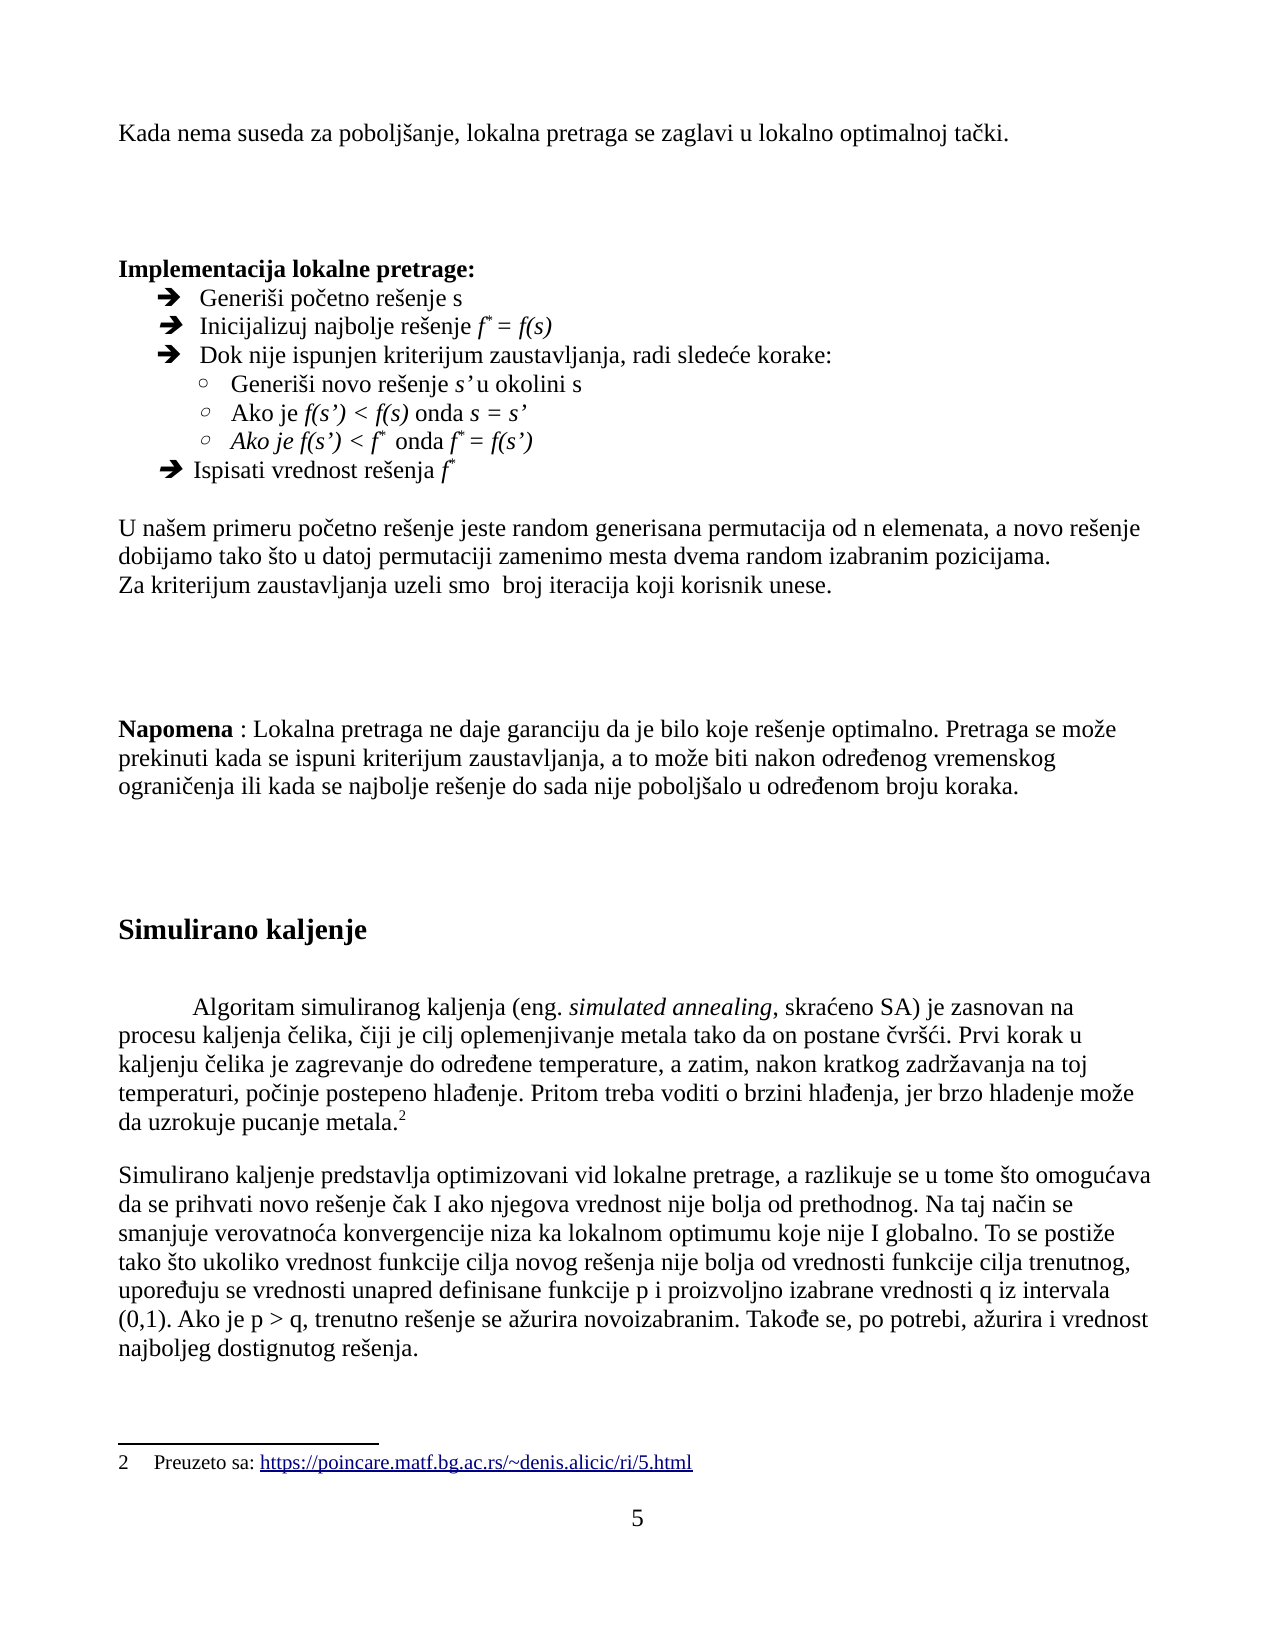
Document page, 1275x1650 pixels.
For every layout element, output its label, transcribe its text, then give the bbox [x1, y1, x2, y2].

text Implementacija lokalne pretrage: [118, 254, 1157, 283]
text Preuzeto sa: https://poincare.matf.bg.ac.rs/~denis.alicic/ri/5.html [118, 1449, 1157, 1474]
text U našem primeru početno rešenje jeste random generisana permutacija od n elemenata, a novo rešenje dobijamo tako što u datoj permutaciji zamenimo mesta dvema random izabranim pozicijama. [118, 513, 1157, 570]
text Algoritam simuliranog kaljenja (eng. simulated annealing, skraćeno SA) je zasnovan na procesu kaljenja čelika, čiji je cilj oplemenjivanje metala tako da on postane čvršći. Prvi korak u kaljenju čelika je zagrevanje do određene temperature, a zatim, nakon kratkog zadržavanja na toj temperaturi, počinje postepeno hlađenje. Pritom treba voditi o brzini hlađenja, jer brzo hladenje može da uzrokuje pucanje metala. [118, 992, 1157, 1135]
list Dok nije ispunjen kriterijum zaustavljanja, radi sledeće korake: [156, 340, 1157, 369]
text Kada nema suseda za poboljšanje, lokalna pretraga se zaglavi u lokalno optimalnoj tački. [118, 118, 1157, 176]
text Za kriterijum zaustavljanja uzeli smo broj iteracija koji korisnik unese. [118, 570, 1157, 656]
text Napomena : Lokalna pretraga ne daje garanciju da je bilo koje rešenje optimalno. Pretraga se može prekinuti kada se ispuni kriterijum zaustavljanja, a to može biti nakon određenog vremenskog ograničenja ili kada se najbolje rešenje do sada nije poboljšalo u određenom broju koraka. [118, 656, 1157, 800]
list Ako je f(s’) < f* onda f* = f(s’) [193, 426, 1157, 455]
subtitle Simulirano kaljenje [118, 912, 1157, 979]
list Ispisati vrednost rešenja f* [156, 455, 1157, 484]
list Generiši početno rešenje s [156, 283, 1157, 311]
text Simulirano kaljenje predstavlja optimizovani vid lokalne pretrage, a razlikuje se u tome što omogućava da se prihvati novo rešenje čak I ako njegova vrednost nije bolja od prethodnog. Na taj način se smanjuje verovatnoća konvergencije niza ka lokalnom optimumu koje nije I globalno. To se postiže tako što ukoliko vrednost funkcije cilja novog rešenja nije bolja od vrednosti funkcije cilja trenutnog, upoređuju se vrednosti unapred definisane funkcije p i proizvoljno izabrane vrednosti q iz intervala (0,1). Ako je p > q, trenutno rešenje se ažurira novoizabranim. Takođe se, po potrebi, ažurira i vrednost najboljeg dostignutog rešenja. [118, 1161, 1157, 1362]
list Generiši novo rešenje s’ u okolini s [193, 369, 1157, 398]
list Inicijalizuj najbolje rešenje f* = f(s) [156, 311, 1157, 340]
list Ako je f(s’) < f(s) onda s = s’ [193, 398, 1157, 426]
